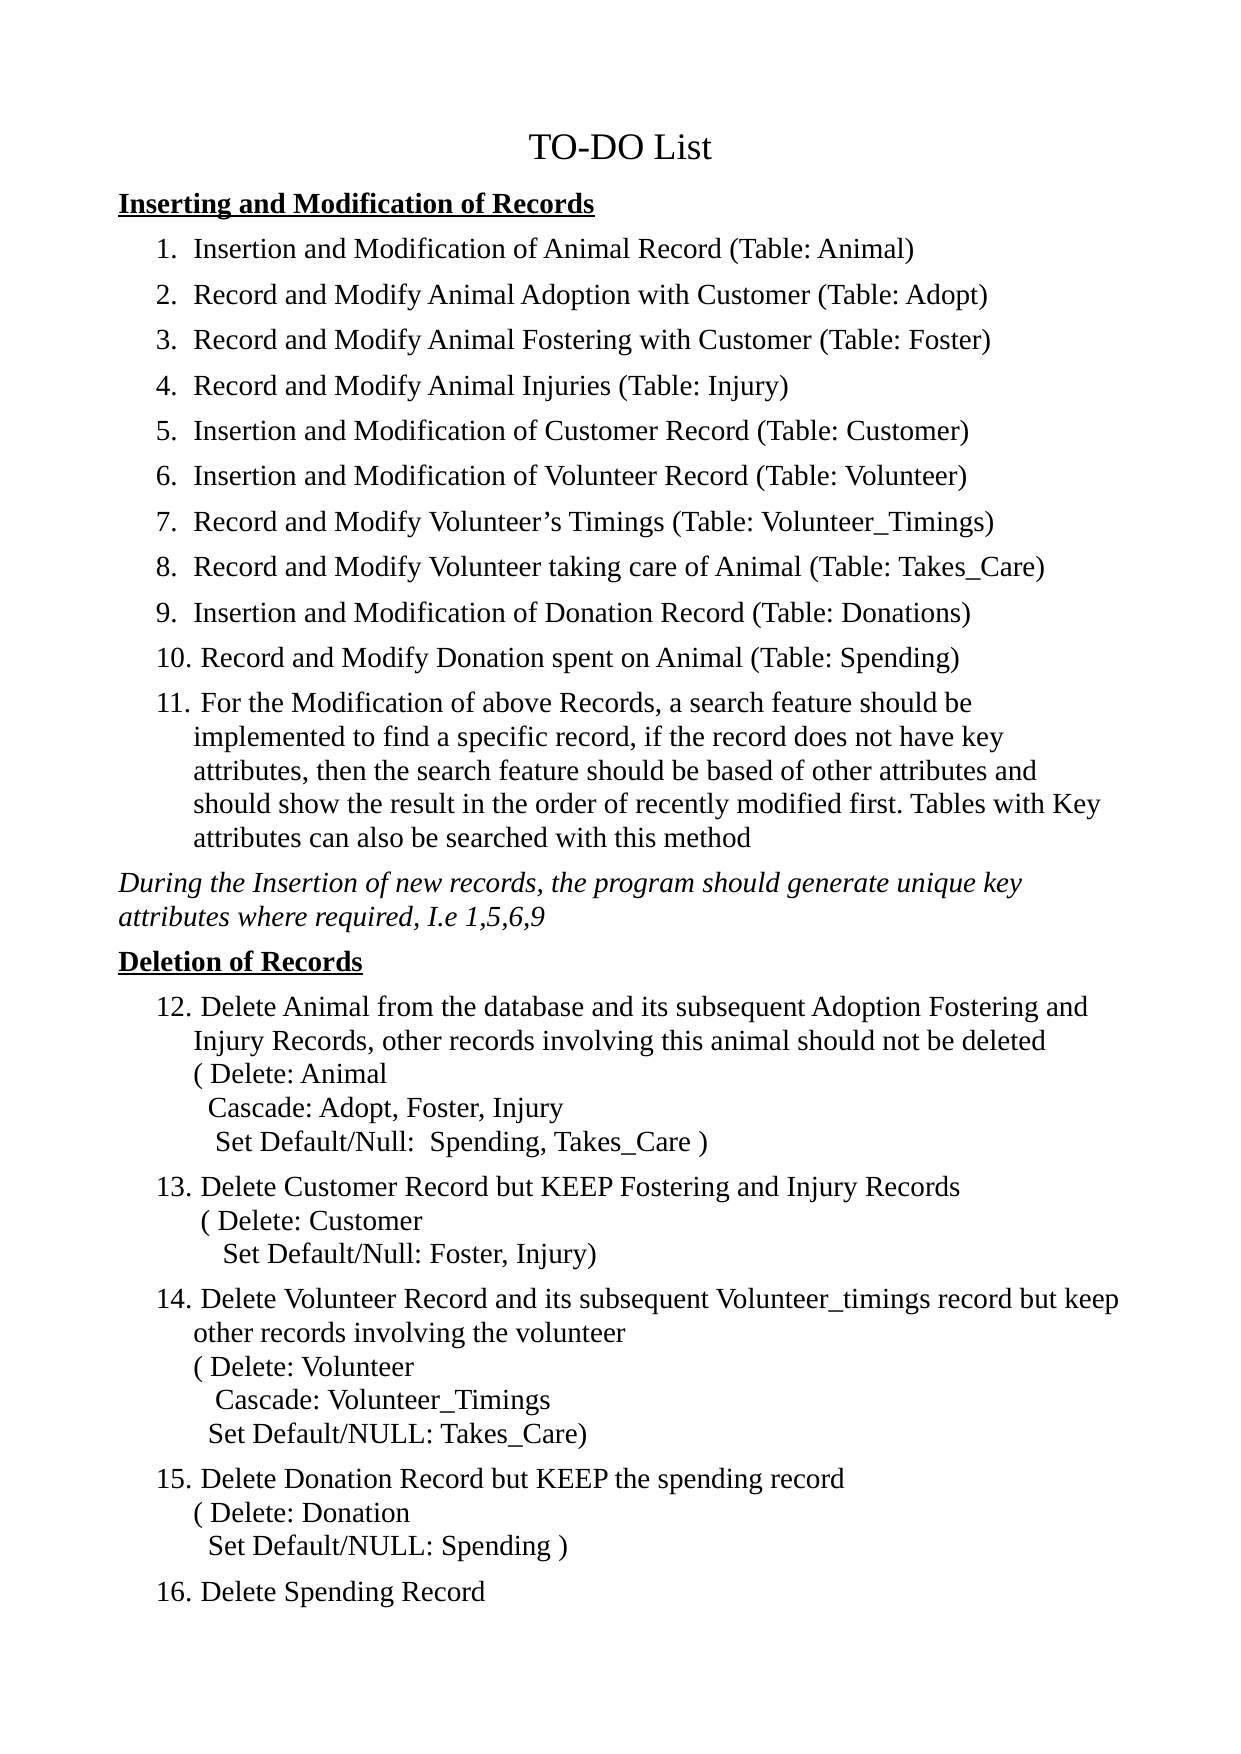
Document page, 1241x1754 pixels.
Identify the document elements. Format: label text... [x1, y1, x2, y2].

text Deletion of Records [118, 944, 1122, 978]
list Delete Spending Record [156, 1574, 1122, 1607]
list Record and Modify Animal Fostering with Customer (Table: Foster) [156, 322, 1122, 356]
text During the Insertion of new records, the program should generate unique key attributes where required, I.e 1,5,6,9 [118, 865, 1122, 932]
list Delete Volunteer Record and its subsequent Volunteer_timings record but keep other records involving the volunteer ( Delete: Volunteer Cascade: Volunteer_Timings Set Default/NULL: Takes_Care) [156, 1282, 1122, 1449]
subtitle TO-DO List [118, 124, 1122, 167]
list Record and Modify Animal Injuries (Table: Injury) [156, 368, 1122, 401]
list Delete Customer Record but KEEP Fostering and Injury Records ( Delete: Customer Set Default/Null: Foster, Injury) [156, 1169, 1122, 1270]
list Record and Modify Donation spent on Animal (Table: Spending) [156, 640, 1122, 674]
list Record and Modify Animal Adoption with Customer (Table: Adopt) [156, 277, 1122, 310]
list Insertion and Modification of Customer Record (Table: Customer) [156, 413, 1122, 447]
text Inserting and Modification of Records [118, 186, 1122, 219]
list Delete Animal from the database and its subsequent Adoption Fostering and Injury Records, other records involving this animal should not be deleted ( Delete: Animal Cascade: Adopt, Foster, Injury Set Default/Null: Spending, Takes_Care ) [156, 989, 1122, 1157]
list For the Modification of above Records, a search feature should be implemented to find a specific record, if the record does not have key attributes, then the search feature should be based of other attributes and should show the result in the order of recently modified first. Tables with Key attributes can also be searched with this method [156, 686, 1122, 853]
list Insertion and Modification of Donation Record (Table: Donations) [156, 595, 1122, 628]
list Insertion and Modification of Animal Record (Table: Animal) [156, 231, 1122, 265]
list Record and Modify Volunteer’s Timings (Table: Volunteer_Timings) [156, 504, 1122, 537]
list Delete Donation Record but KEEP the spending record ( Delete: Donation Set Default/NULL: Spending ) [156, 1461, 1122, 1562]
list Insertion and Modification of Volunteer Record (Table: Volunteer) [156, 458, 1122, 492]
list Record and Modify Volunteer taking care of Animal (Table: Takes_Care) [156, 549, 1122, 583]
